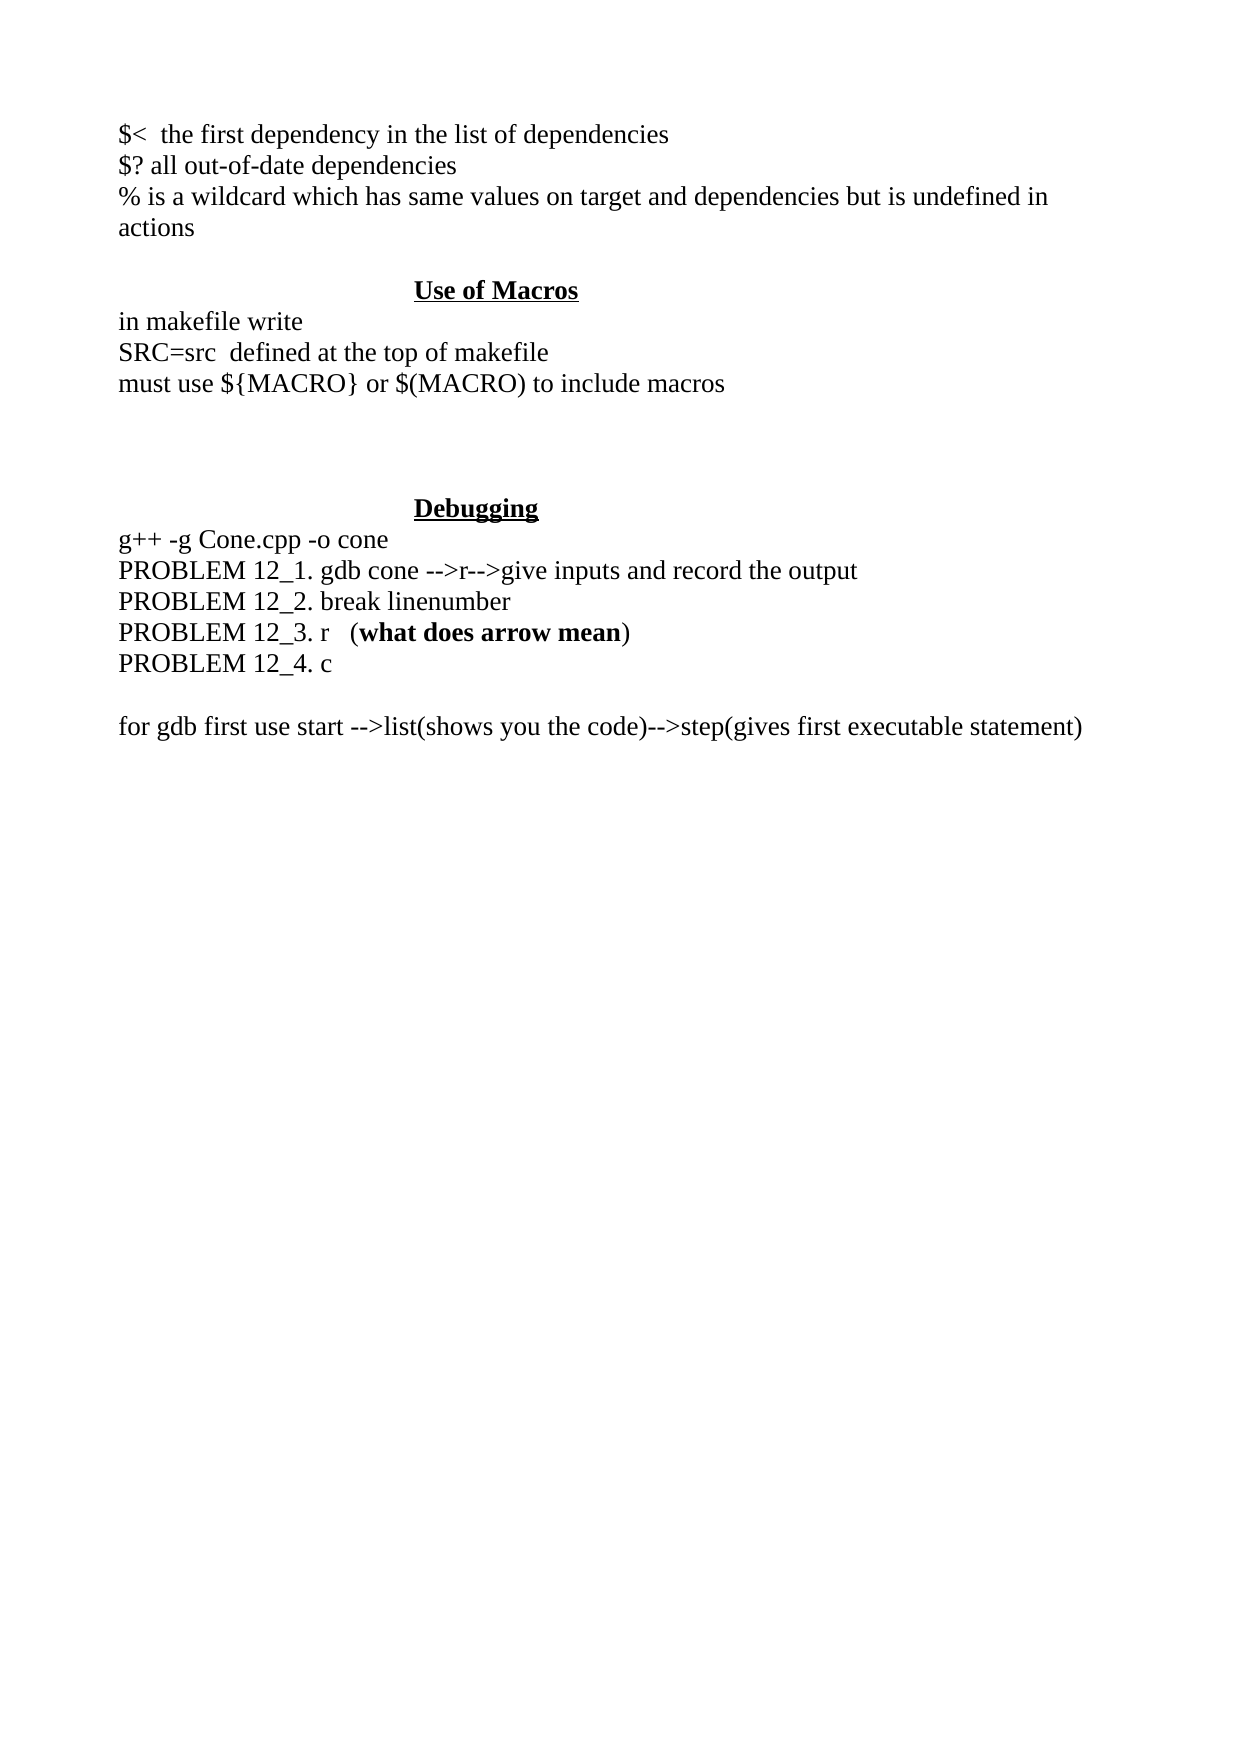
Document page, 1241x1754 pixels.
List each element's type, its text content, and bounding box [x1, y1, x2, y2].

text PROBLEM 12_2. break linenumber [118, 585, 1122, 616]
text PROBLEM 12_3. r (what does arrow mean) [118, 616, 1122, 648]
text SRC=src defined at the top of makefile [118, 336, 1122, 367]
text $< the first dependency in the list of dependencies [118, 118, 1122, 149]
text for gdb first use start -->list(shows you the code)-->step(gives first executable statement) [118, 710, 1122, 741]
text Debugging [118, 492, 1122, 523]
text PROBLEM 12_1. gdb cone -->r-->give inputs and record the output [118, 554, 1122, 585]
text Use of Macros [118, 274, 1122, 305]
text must use ${MACRO} or $(MACRO) to include macros [118, 367, 1122, 398]
text $? all out-of-date dependencies [118, 149, 1122, 180]
text in makefile write [118, 305, 1122, 336]
text % is a wildcard which has same values on target and dependencies but is undefined in actions [118, 180, 1122, 243]
text g++ -g Cone.cpp -o cone [118, 523, 1122, 554]
text PROBLEM 12_4. c [118, 648, 1122, 679]
